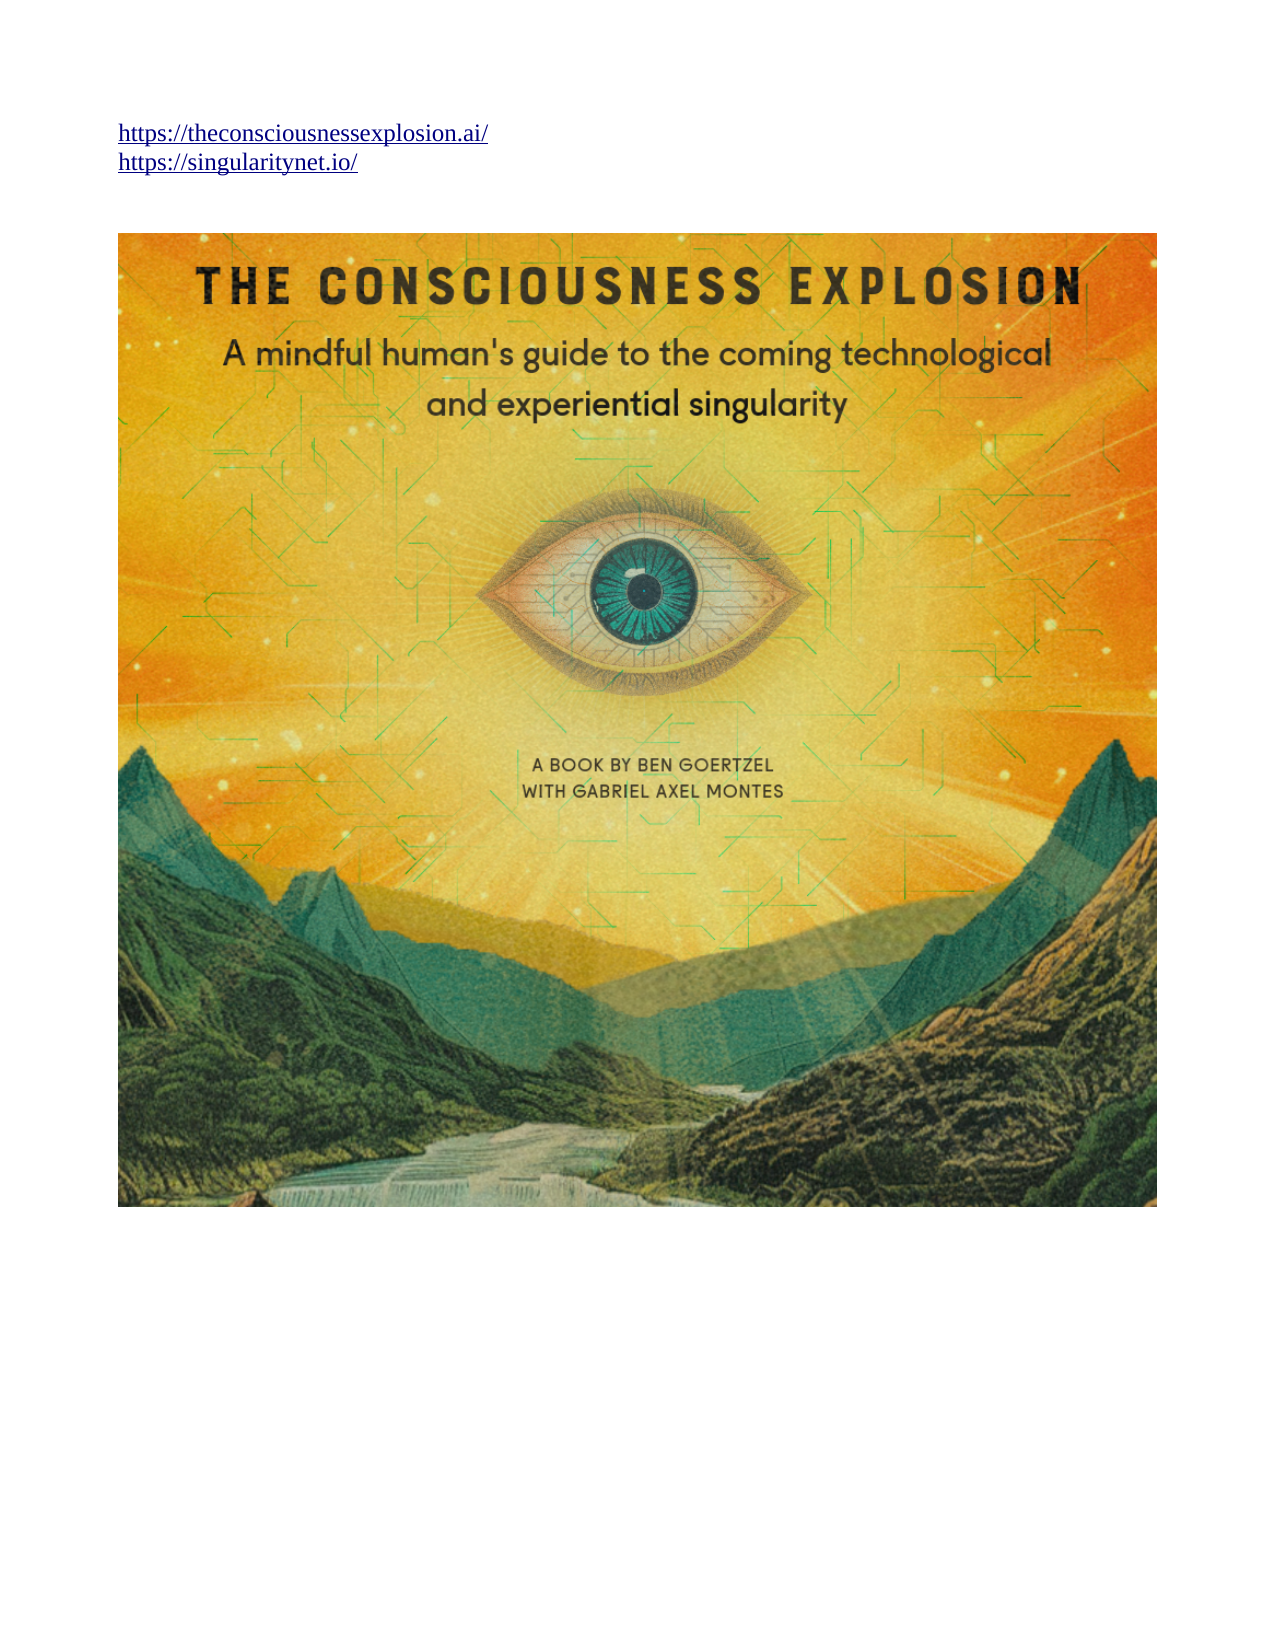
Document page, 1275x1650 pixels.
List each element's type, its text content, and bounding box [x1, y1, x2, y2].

text https://theconsciousnessexplosion.ai/ [118, 118, 1157, 147]
picture [118, 233, 1157, 1207]
text https://singularitynet.io/ [118, 147, 1157, 176]
